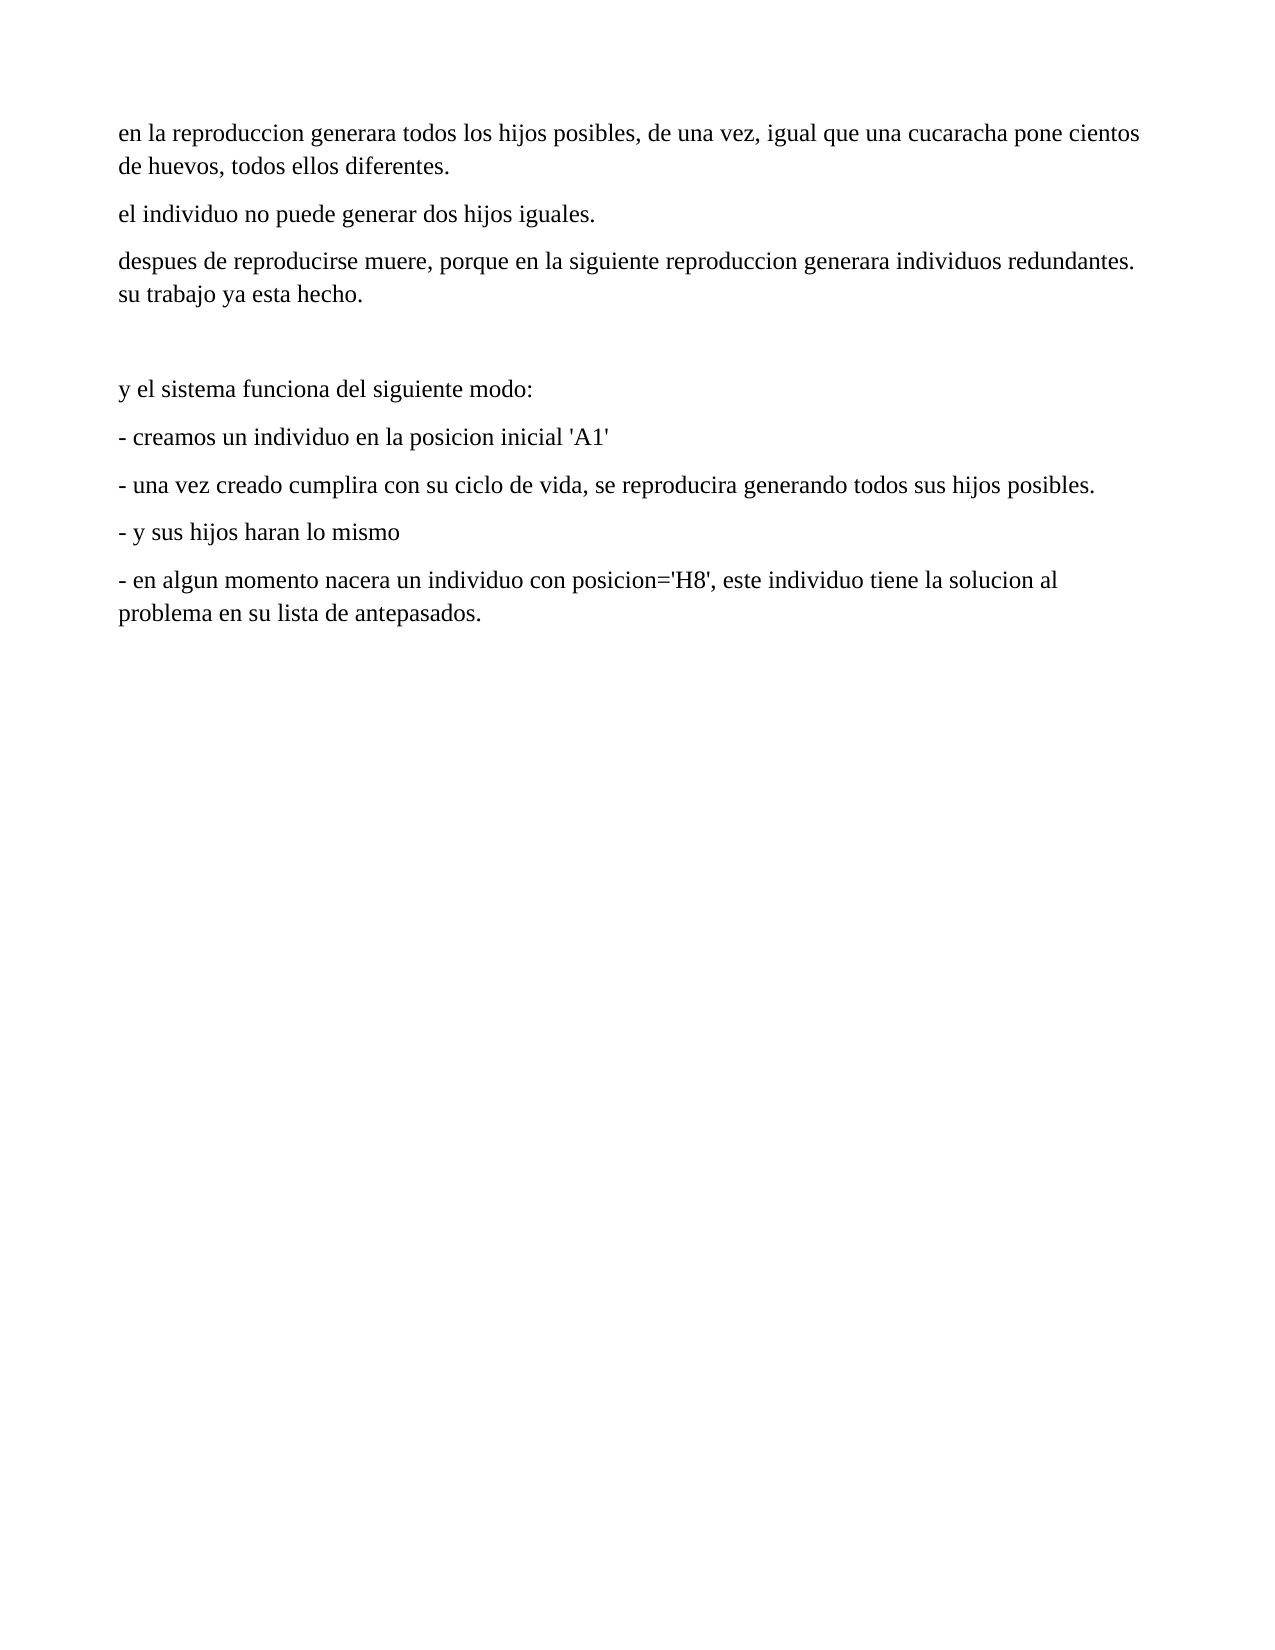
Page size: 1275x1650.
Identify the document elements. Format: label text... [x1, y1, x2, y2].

text - creamos un individuo en la posicion inicial 'A1' [118, 422, 1157, 451]
text el individuo no puede generar dos hijos iguales. [118, 199, 1157, 227]
text - una vez creado cumplira con su ciclo de vida, se reproducira generando todos sus hijos posibles. [118, 470, 1157, 498]
text y el sistema funciona del siguiente modo: [118, 374, 1157, 403]
text - y sus hijos haran lo mismo [118, 517, 1157, 546]
text en la reproduccion generara todos los hijos posibles, de una vez, igual que una cucaracha pone cientos de huevos, todos ellos diferentes. [118, 118, 1157, 180]
text despues de reproducirse muere, porque en la siguiente reproduccion generara individuos redundantes. su trabajo ya esta hecho. [118, 246, 1157, 308]
text - en algun momento nacera un individuo con posicion='H8', este individuo tiene la solucion al problema en su lista de antepasados. [118, 565, 1157, 627]
